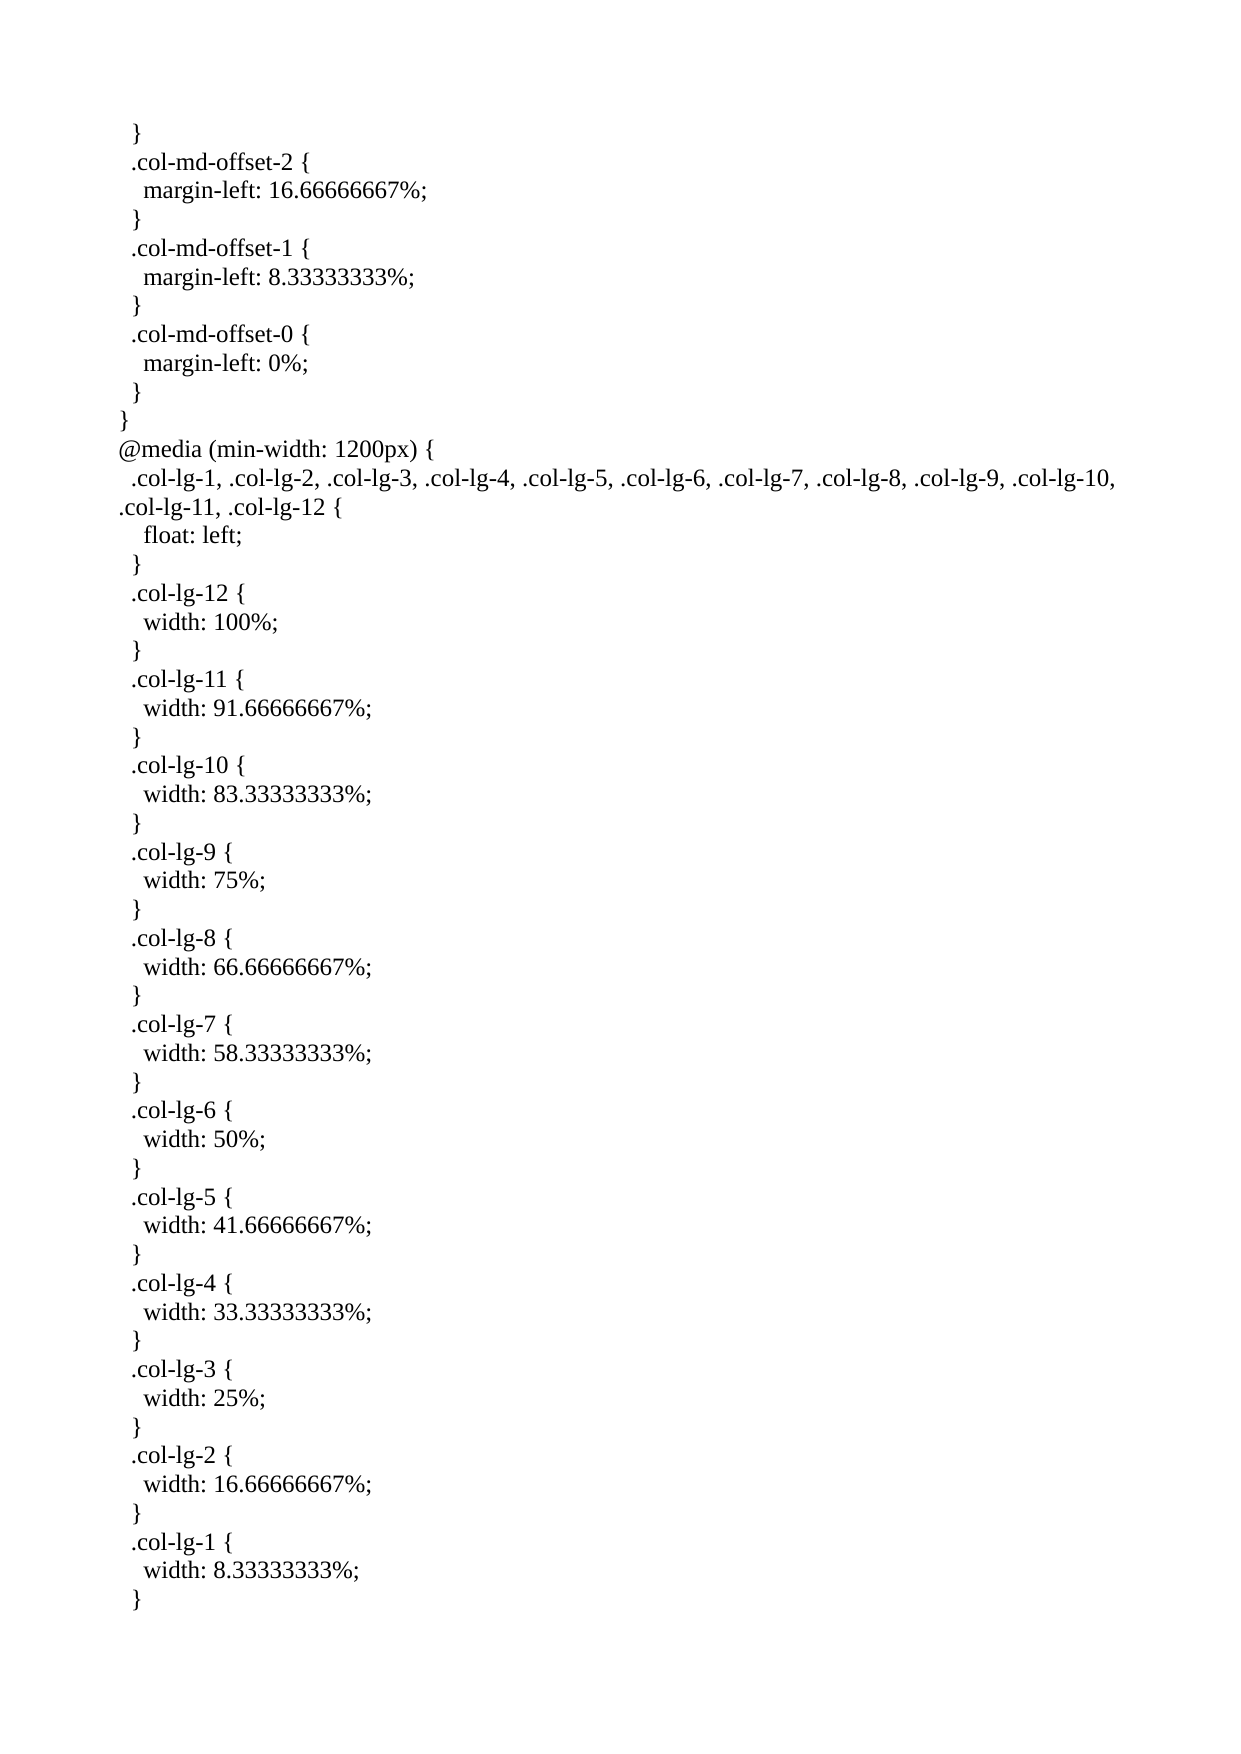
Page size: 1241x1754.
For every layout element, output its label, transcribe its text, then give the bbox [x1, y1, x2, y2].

text } [118, 722, 1122, 751]
text .col-lg-3 { [118, 1354, 1122, 1383]
text } [118, 406, 1122, 434]
text } [118, 894, 1122, 923]
text } [118, 204, 1122, 233]
text @media (min-width: 1200px) { [118, 434, 1122, 463]
text } [118, 1239, 1122, 1268]
text float: left; [118, 521, 1122, 549]
text margin-left: 16.66666667%; [118, 176, 1122, 204]
text .col-lg-10 { [118, 751, 1122, 779]
text } [118, 808, 1122, 837]
text .col-lg-12 { [118, 578, 1122, 607]
text } [118, 549, 1122, 578]
text width: 8.33333333%; [118, 1556, 1122, 1584]
text } [118, 118, 1122, 147]
text } [118, 1326, 1122, 1354]
text width: 100%; [118, 607, 1122, 636]
text } [118, 1498, 1122, 1527]
text margin-left: 8.33333333%; [118, 262, 1122, 291]
text width: 33.33333333%; [118, 1297, 1122, 1326]
text .col-md-offset-2 { [118, 147, 1122, 176]
text } [118, 981, 1122, 1009]
text .col-lg-2 { [118, 1441, 1122, 1469]
text width: 75%; [118, 866, 1122, 894]
text width: 83.33333333%; [118, 779, 1122, 808]
text } [118, 291, 1122, 319]
text .col-lg-5 { [118, 1182, 1122, 1211]
text width: 41.66666667%; [118, 1211, 1122, 1239]
text width: 58.33333333%; [118, 1038, 1122, 1067]
text width: 50%; [118, 1124, 1122, 1153]
text .col-lg-6 { [118, 1096, 1122, 1124]
text } [118, 377, 1122, 406]
text .col-lg-1 { [118, 1527, 1122, 1556]
text margin-left: 0%; [118, 348, 1122, 377]
text } [118, 1584, 1122, 1613]
text } [118, 636, 1122, 664]
text .col-md-offset-0 { [118, 319, 1122, 348]
text width: 66.66666667%; [118, 952, 1122, 981]
text .col-lg-7 { [118, 1009, 1122, 1038]
text .col-md-offset-1 { [118, 233, 1122, 262]
text .col-lg-9 { [118, 837, 1122, 866]
text .col-lg-11 { [118, 664, 1122, 693]
text width: 25%; [118, 1383, 1122, 1412]
text .col-lg-1, .col-lg-2, .col-lg-3, .col-lg-4, .col-lg-5, .col-lg-6, .col-lg-7, .col-lg-8, .col-lg-9, .col-lg-10, .col-lg-11, .col-lg-12 { [118, 463, 1122, 521]
text width: 91.66666667%; [118, 693, 1122, 722]
text .col-lg-4 { [118, 1268, 1122, 1297]
text } [118, 1067, 1122, 1096]
text } [118, 1153, 1122, 1182]
text } [118, 1412, 1122, 1441]
text .col-lg-8 { [118, 923, 1122, 952]
text width: 16.66666667%; [118, 1469, 1122, 1498]
